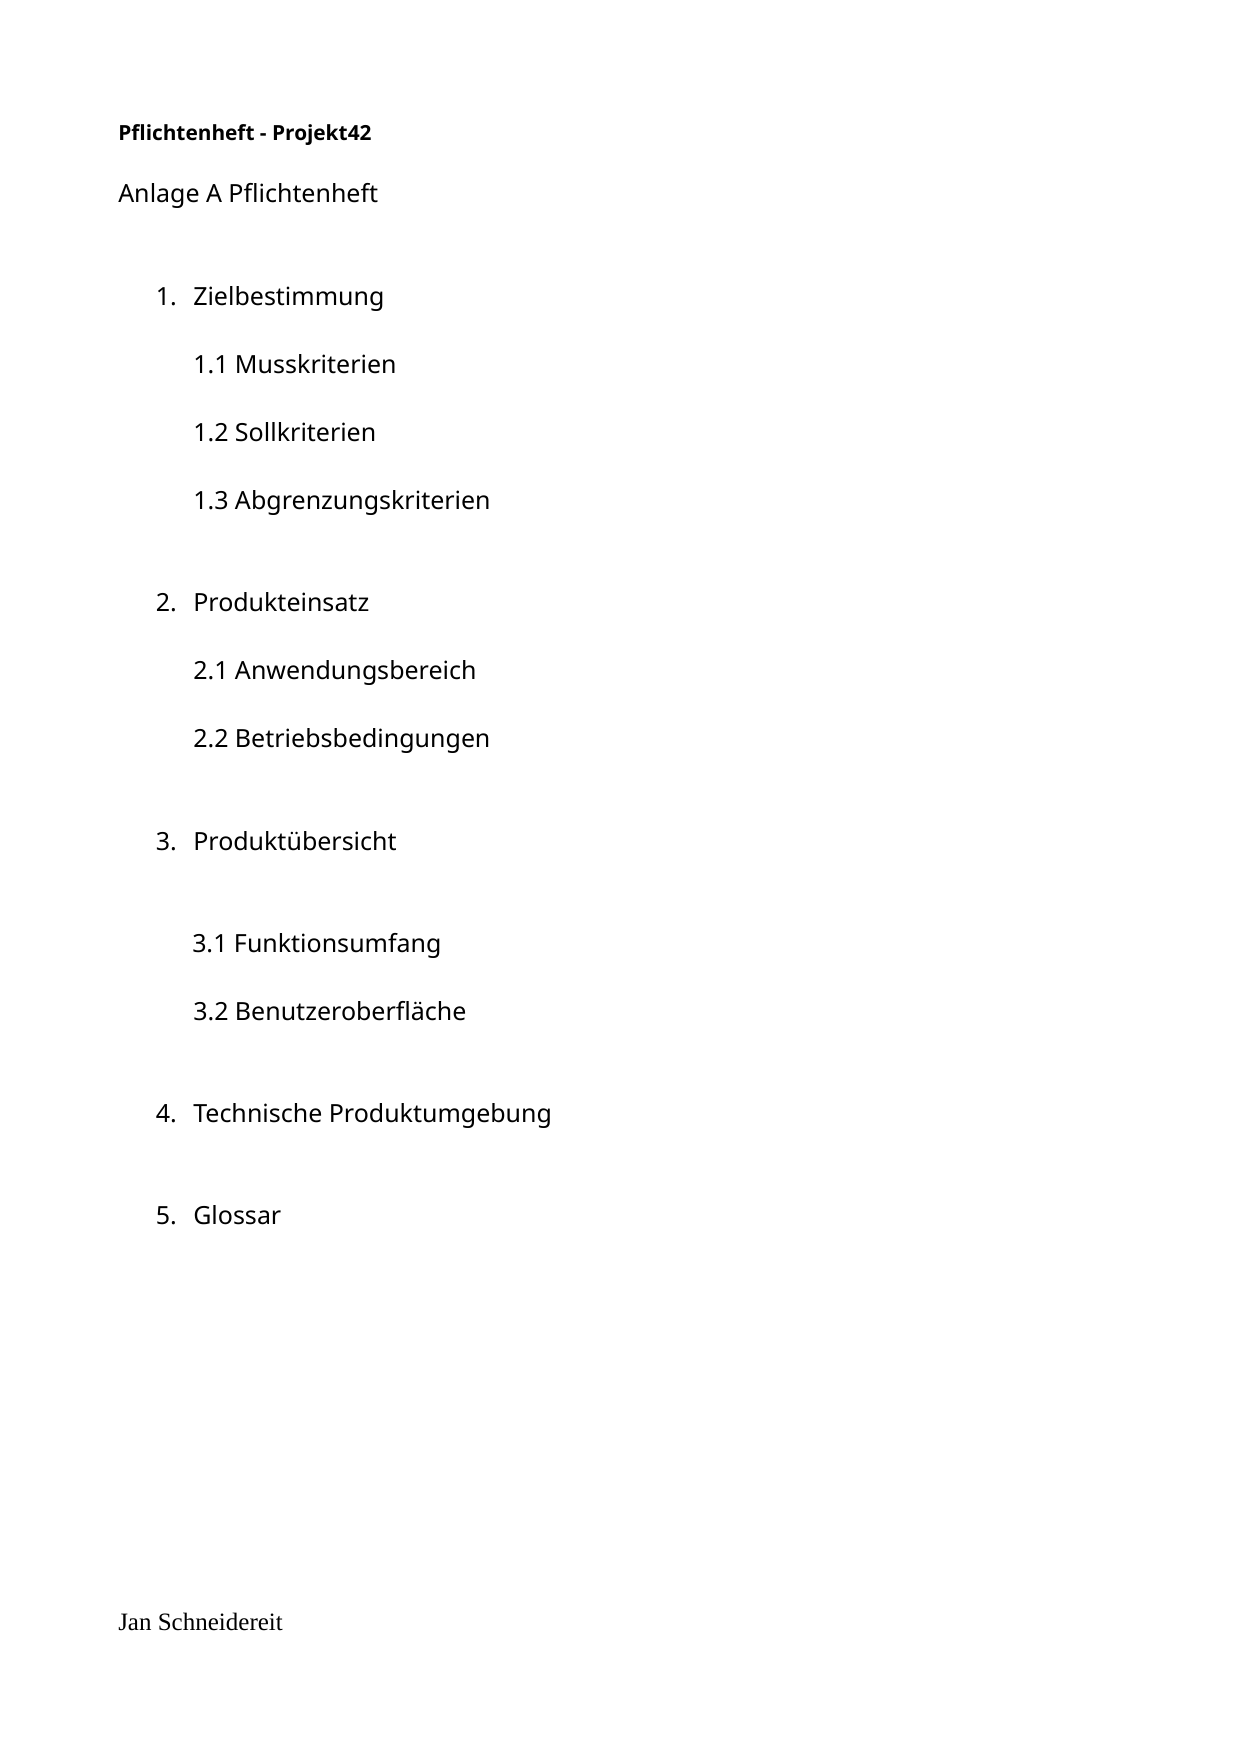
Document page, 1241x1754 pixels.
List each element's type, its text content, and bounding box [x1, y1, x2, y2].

text Anlage A Pflichtenheft [118, 176, 1122, 210]
list 1.3 Abgrenzungskriterien [156, 483, 1122, 517]
list 2.1 Anwendungsbereich [156, 653, 1122, 687]
list Zielbestimmung [156, 278, 1122, 312]
list 1.2 Sollkriterien [156, 414, 1122, 448]
list Technische Produktumgebung [156, 1096, 1122, 1130]
list Glossar [156, 1198, 1122, 1232]
list Produkteinsatz [156, 585, 1122, 619]
list 2.2 Betriebsbedingungen [156, 721, 1122, 755]
list 3.2 Benutzeroberfläche [156, 993, 1122, 1028]
list 1.1 Musskriterien [156, 346, 1122, 380]
list Produktübersicht [156, 823, 1122, 857]
text 3.1 Funktionsumfang [118, 925, 1122, 959]
